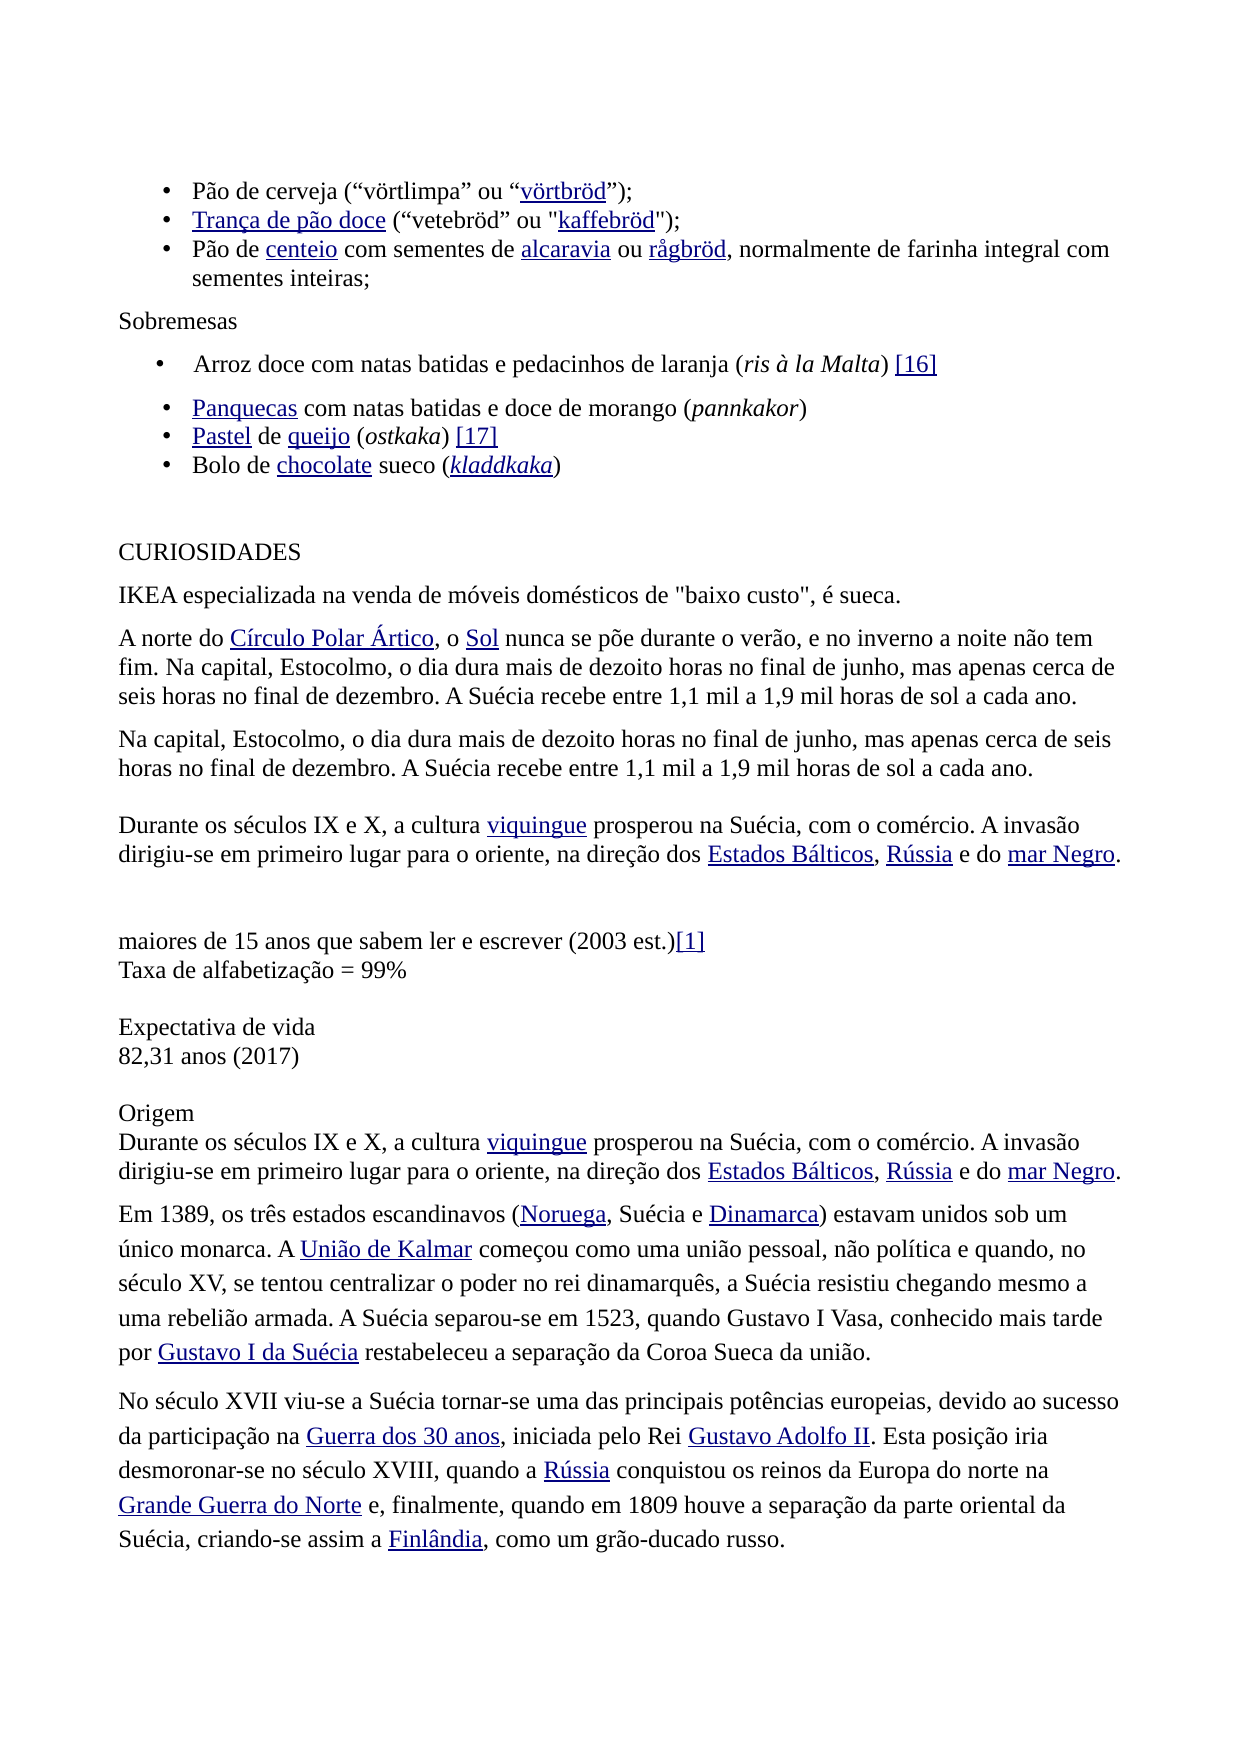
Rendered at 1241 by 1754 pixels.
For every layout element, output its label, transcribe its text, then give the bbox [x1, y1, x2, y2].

text Taxa de alfabetização = 99% [118, 955, 1122, 983]
text CURIOSIDADES [118, 537, 1122, 566]
list Pão de centeio com sementes de alcaravia ou rågbröd, normalmente de farinha integral com sementes inteiras; [162, 234, 1122, 291]
list Panquecas com natas batidas e doce de morango (pannkakor) [162, 393, 1122, 421]
text Origem [118, 1098, 1122, 1127]
list Pastel de queijo (ostkaka) [17] [162, 421, 1122, 450]
text No século XVII viu-se a Suécia tornar-se uma das principais potências europeias, devido ao sucesso da participação na Guerra dos 30 anos, iniciada pelo Rei Gustavo Adolfo II. Esta posição iria desmoronar-se no século XVIII, quando a Rússia conquistou os reinos da Europa do norte na Grande Guerra do Norte e, finalmente, quando em 1809 houve a separação da parte oriental da Suécia, criando-se assim a Finlândia, como um grão-ducado russo. [118, 1386, 1122, 1553]
text Na capital, Estocolmo, o dia dura mais de dezoito horas no final de junho, mas apenas cerca de seis horas no final de dezembro. A Suécia recebe entre 1,1 mil a 1,9 mil horas de sol a cada ano. [118, 724, 1122, 782]
text Expectativa de vida [118, 1012, 1122, 1041]
list Trança de pão doce (“vetebröd” ou "kaffebröd"); [162, 205, 1122, 234]
text A norte do Círculo Polar Ártico, o Sol nunca se põe durante o verão, e no inverno a noite não tem fim. Na capital, Estocolmo, o dia dura mais de dezoito horas no final de junho, mas apenas cerca de seis horas no final de dezembro. A Suécia recebe entre 1,1 mil a 1,9 mil horas de sol a cada ano. [118, 623, 1122, 710]
text Durante os séculos IX e X, a cultura viquingue prosperou na Suécia, com o comércio. A invasão dirigiu-se em primeiro lugar para o oriente, na direção dos Estados Bálticos, Rússia e do mar Negro. [118, 811, 1122, 868]
text 82,31 anos (2017) [118, 1041, 1122, 1070]
list Pão de cerveja (“vörtlimpa” ou “vörtbröd”); [162, 176, 1122, 205]
text Durante os séculos IX e X, a cultura viquingue prosperou na Suécia, com o comércio. A invasão dirigiu-se em primeiro lugar para o oriente, na direção dos Estados Bálticos, Rússia e do mar Negro. [118, 1127, 1122, 1185]
text maiores de 15 anos que sabem ler e escrever (2003 est.)[1] [118, 926, 1122, 955]
text Em 1389, os três estados escandinavos (Noruega, Suécia e Dinamarca) estavam unidos sob um único monarca. A União de Kalmar começou como uma união pessoal, não política e quando, no século XV, se tentou centralizar o poder no rei dinamarquês, a Suécia resistiu chegando mesmo a uma rebelião armada. A Suécia separou-se em 1523, quando Gustavo I Vasa, conhecido mais tarde por Gustavo I da Suécia restabeleceu a separação da Coroa Sueca da união. [118, 1199, 1122, 1366]
text IKEA especializada na venda de móveis domésticos de "baixo custo", é sueca. [118, 580, 1122, 609]
text Sobremesas [118, 306, 1122, 335]
list Arroz doce com natas batidas e pedacinhos de laranja (ris à la Malta) [16] [156, 349, 1122, 378]
list Bolo de chocolate sueco (kladdkaka) [162, 450, 1122, 479]
